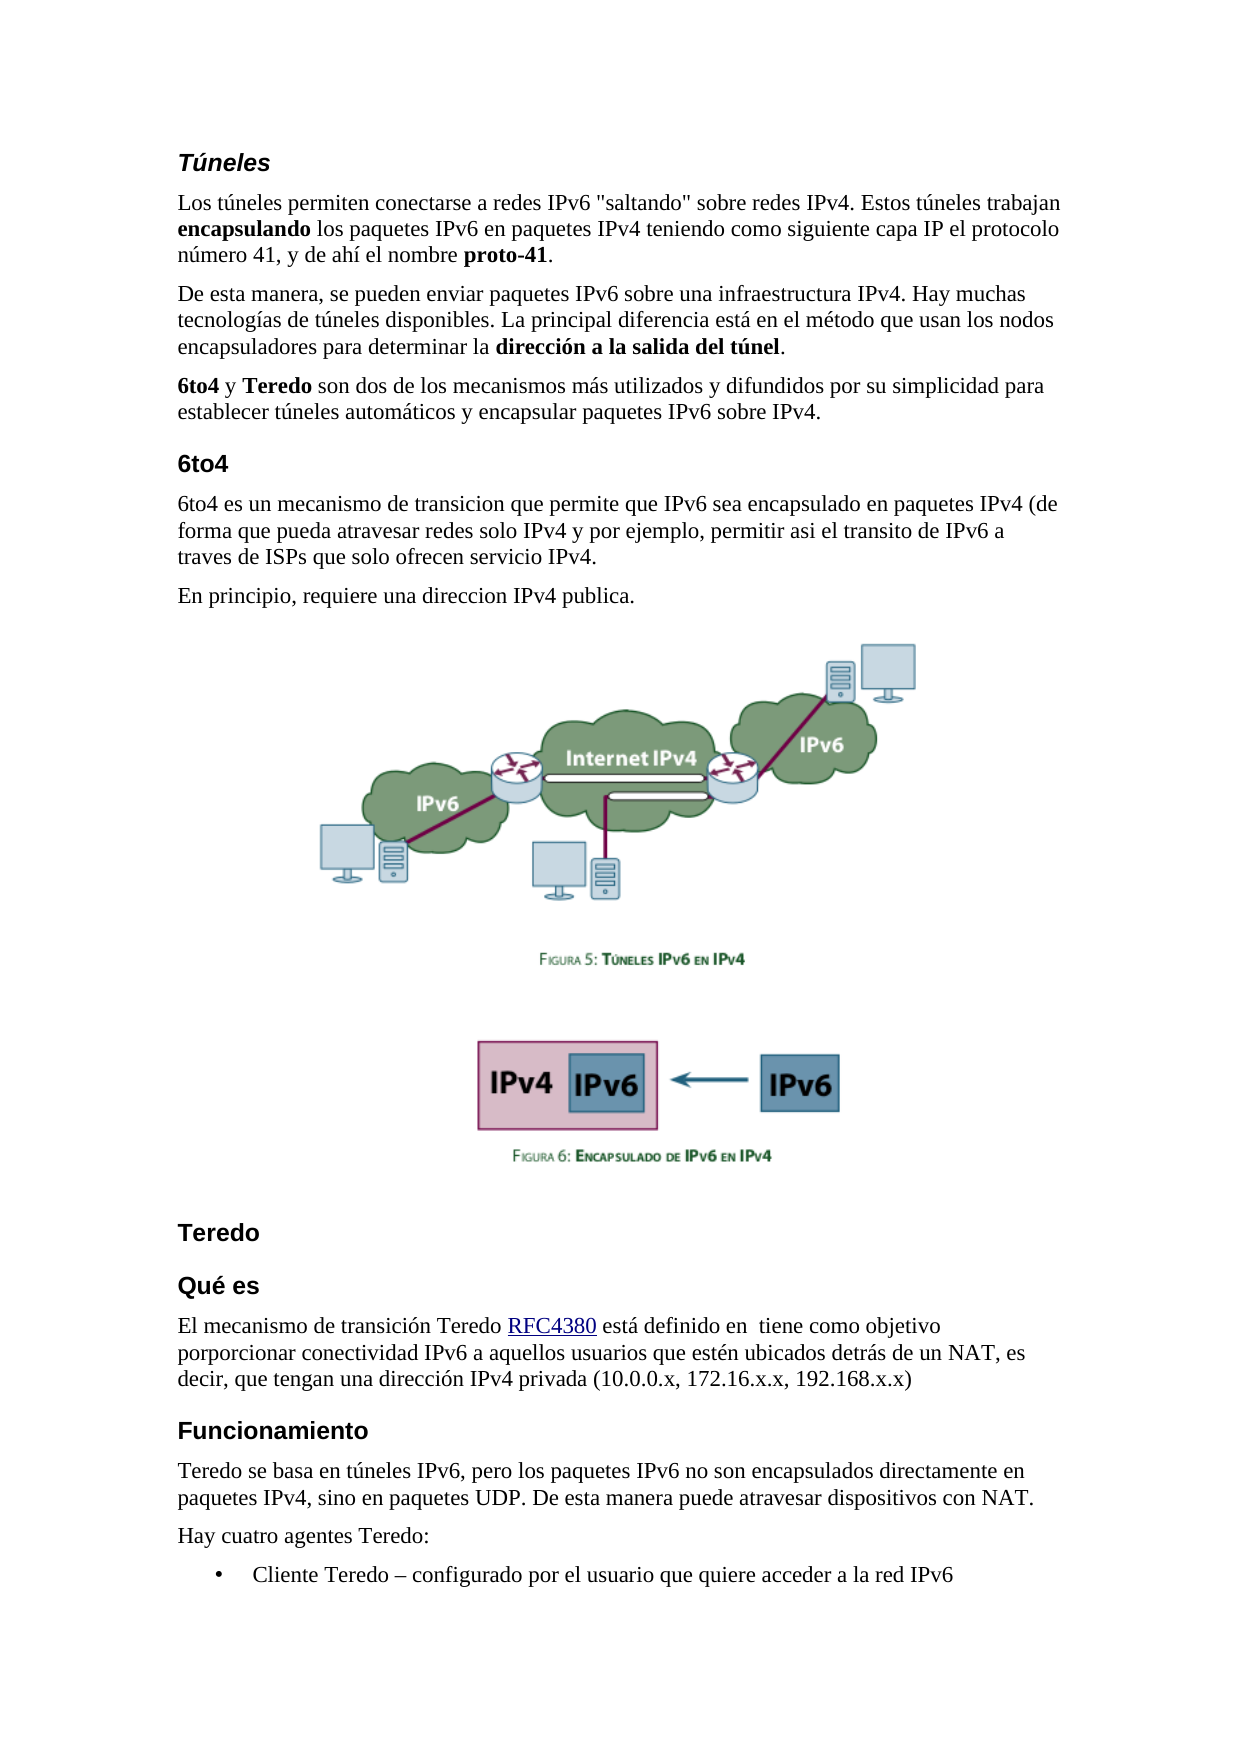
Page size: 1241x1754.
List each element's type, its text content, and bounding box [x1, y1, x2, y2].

text Teredo se basa en túneles IPv6, pero los paquetes IPv6 no son encapsulados directamente en paquetes IPv4, sino en paquetes UDP. De esta manera puede atravesar dispositivos con NAT. [177, 1457, 1063, 1510]
text De esta manera, se pueden enviar paquetes IPv6 sobre una infraestructura IPv4. Hay muchas tecnologías de túneles disponibles. La principal diferencia está en el método que usan los nodos encapsuladores para determinar la dirección a la salida del túnel. [177, 280, 1063, 359]
picture [308, 621, 932, 1167]
text 6to4 y Teredo son dos de los mecanismos más utilizados y difundidos por su simplicidad para establecer túneles automáticos y encapsular paquetes IPv6 sobre IPv4. [177, 372, 1063, 424]
subtitle Teredo [177, 1218, 1063, 1246]
text Los túneles permiten conectarse a redes IPv6 "saltando" sobre redes IPv4. Estos túneles trabajan encapsulando los paquetes IPv6 en paquetes IPv4 teniendo como siguiente capa IP el protocolo número 41, y de ahí el nombre proto-41. [177, 189, 1063, 268]
text 6to4 es un mecanismo de transicion que permite que IPv6 sea encapsulado en paquetes IPv4 (de forma que pueda atravesar redes solo IPv4 y por ejemplo, permitir asi el transito de IPv6 a traves de ISPs que solo ofrecen servicio IPv4. [177, 491, 1063, 569]
text El mecanismo de transición Teredo RFC4380 está definido en tiene como objetivo porporcionar conectividad IPv6 a aquellos usuarios que estén ubicados detrás de un NAT, es decir, que tengan una dirección IPv4 privada (10.0.0.x, 172.16.x.x, 192.168.x.x) [177, 1312, 1063, 1391]
subtitle Funcionamiento [177, 1416, 1063, 1445]
subtitle Qué es [177, 1271, 1063, 1300]
text En principio, requiere una direccion IPv4 publica. [177, 582, 1063, 608]
list Cliente Teredo – configurado por el usuario que quiere acceder a la red IPv6 [215, 1561, 1063, 1588]
text Hay cuatro agentes Teredo: [177, 1522, 1063, 1549]
subtitle 6to4 [177, 449, 1063, 478]
subtitle Túneles [177, 148, 1063, 176]
